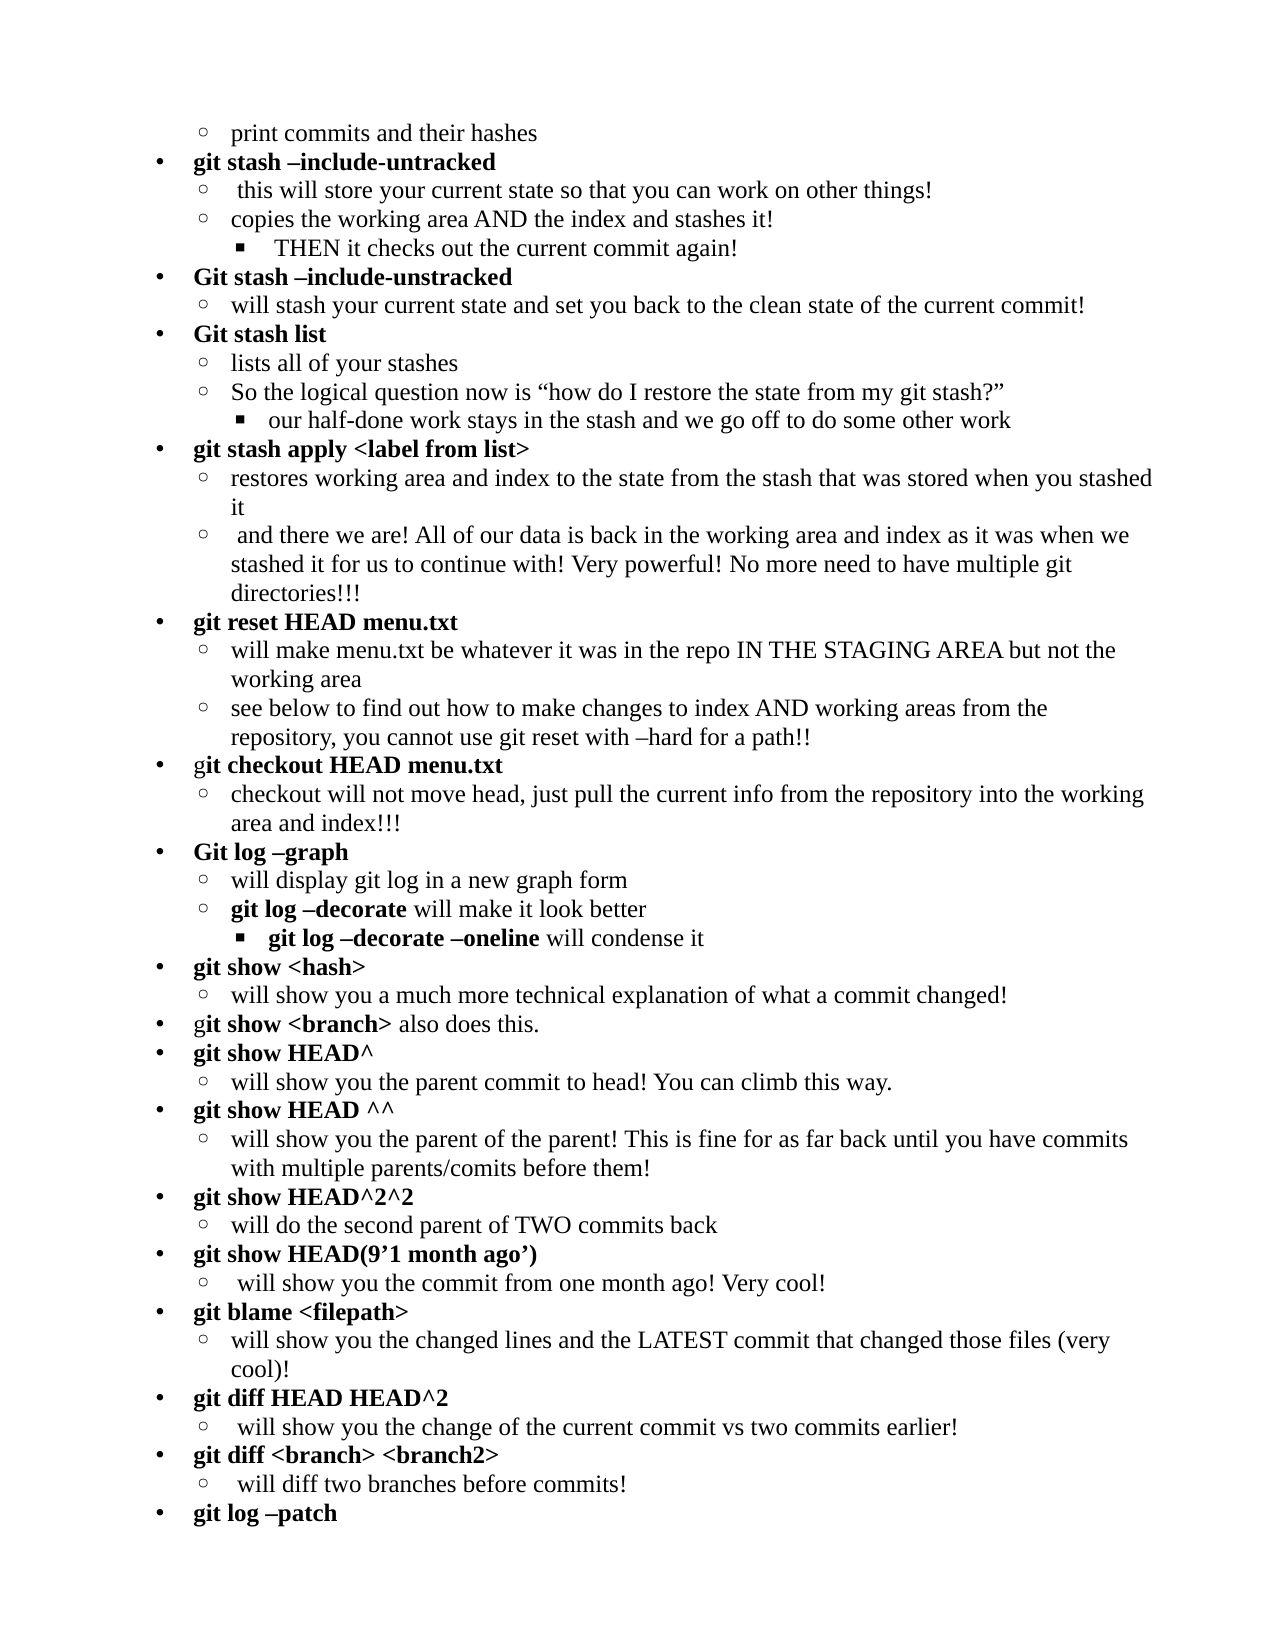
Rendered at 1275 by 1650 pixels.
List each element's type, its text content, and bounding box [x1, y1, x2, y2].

list git log –decorate will make it look better [193, 894, 1157, 923]
list will show you the commit from one month ago! Very cool! [193, 1268, 1157, 1297]
list git show HEAD^ [156, 1038, 1157, 1067]
list see below to find out how to make changes to index AND working areas from the repository, you cannot use git reset with –hard for a path!! [193, 693, 1157, 751]
list git reset HEAD menu.txt [156, 607, 1157, 636]
list So the logical question now is “how do I restore the state from my git stash?” [193, 377, 1157, 406]
list git stash –include-untracked [156, 147, 1157, 176]
list Git stash list [156, 319, 1157, 348]
list will show you the parent of the parent! This is fine for as far back until you have commits with multiple parents/comits before them! [193, 1124, 1157, 1182]
list THEN it checks out the current commit again! [231, 233, 1157, 262]
list git show HEAD ^^ [156, 1096, 1157, 1124]
list git log –patch [156, 1498, 1157, 1527]
list will show you the changed lines and the LATEST commit that changed those files (very cool)! [193, 1326, 1157, 1383]
list will show you the parent commit to head! You can climb this way. [193, 1067, 1157, 1096]
list git checkout HEAD menu.txt [156, 751, 1157, 779]
list git show HEAD(9’1 month ago’) [156, 1239, 1157, 1268]
list will display git log in a new graph form [193, 866, 1157, 894]
list and there we are! All of our data is back in the working area and index as it was when we stashed it for us to continue with! Very powerful! No more need to have multiple git directories!!! [193, 521, 1157, 607]
list will make menu.txt be whatever it was in the repo IN THE STAGING AREA but not the working area [193, 636, 1157, 693]
list copies the working area AND the index and stashes it! [193, 204, 1157, 233]
list git show <branch> also does this. [156, 1009, 1157, 1038]
list checkout will not move head, just pull the current info from the repository into the working area and index!!! [193, 779, 1157, 837]
list will diff two branches before commits! [193, 1469, 1157, 1498]
list our half-done work stays in the stash and we go off to do some other work [231, 406, 1157, 434]
list restores working area and index to the state from the stash that was stored when you stashed it [193, 463, 1157, 521]
list git diff <branch> <branch2> [156, 1441, 1157, 1469]
list git show HEAD^2^2 [156, 1182, 1157, 1211]
list git log –decorate –oneline will condense it [231, 923, 1157, 952]
list git stash apply <label from list> [156, 434, 1157, 463]
list git show <hash> [156, 952, 1157, 981]
list this will store your current state so that you can work on other things! [193, 176, 1157, 204]
list git blame <filepath> [156, 1297, 1157, 1326]
list git diff HEAD HEAD^2 [156, 1383, 1157, 1412]
list print commits and their hashes [193, 118, 1157, 147]
list Git stash –include-unstracked [156, 262, 1157, 291]
list Git log –graph [156, 837, 1157, 866]
list lists all of your stashes [193, 348, 1157, 377]
list will show you a much more technical explanation of what a commit changed! [193, 981, 1157, 1009]
list will stash your current state and set you back to the clean state of the current commit! [193, 291, 1157, 319]
list will do the second parent of TWO commits back [193, 1211, 1157, 1239]
list will show you the change of the current commit vs two commits earlier! [193, 1412, 1157, 1441]
